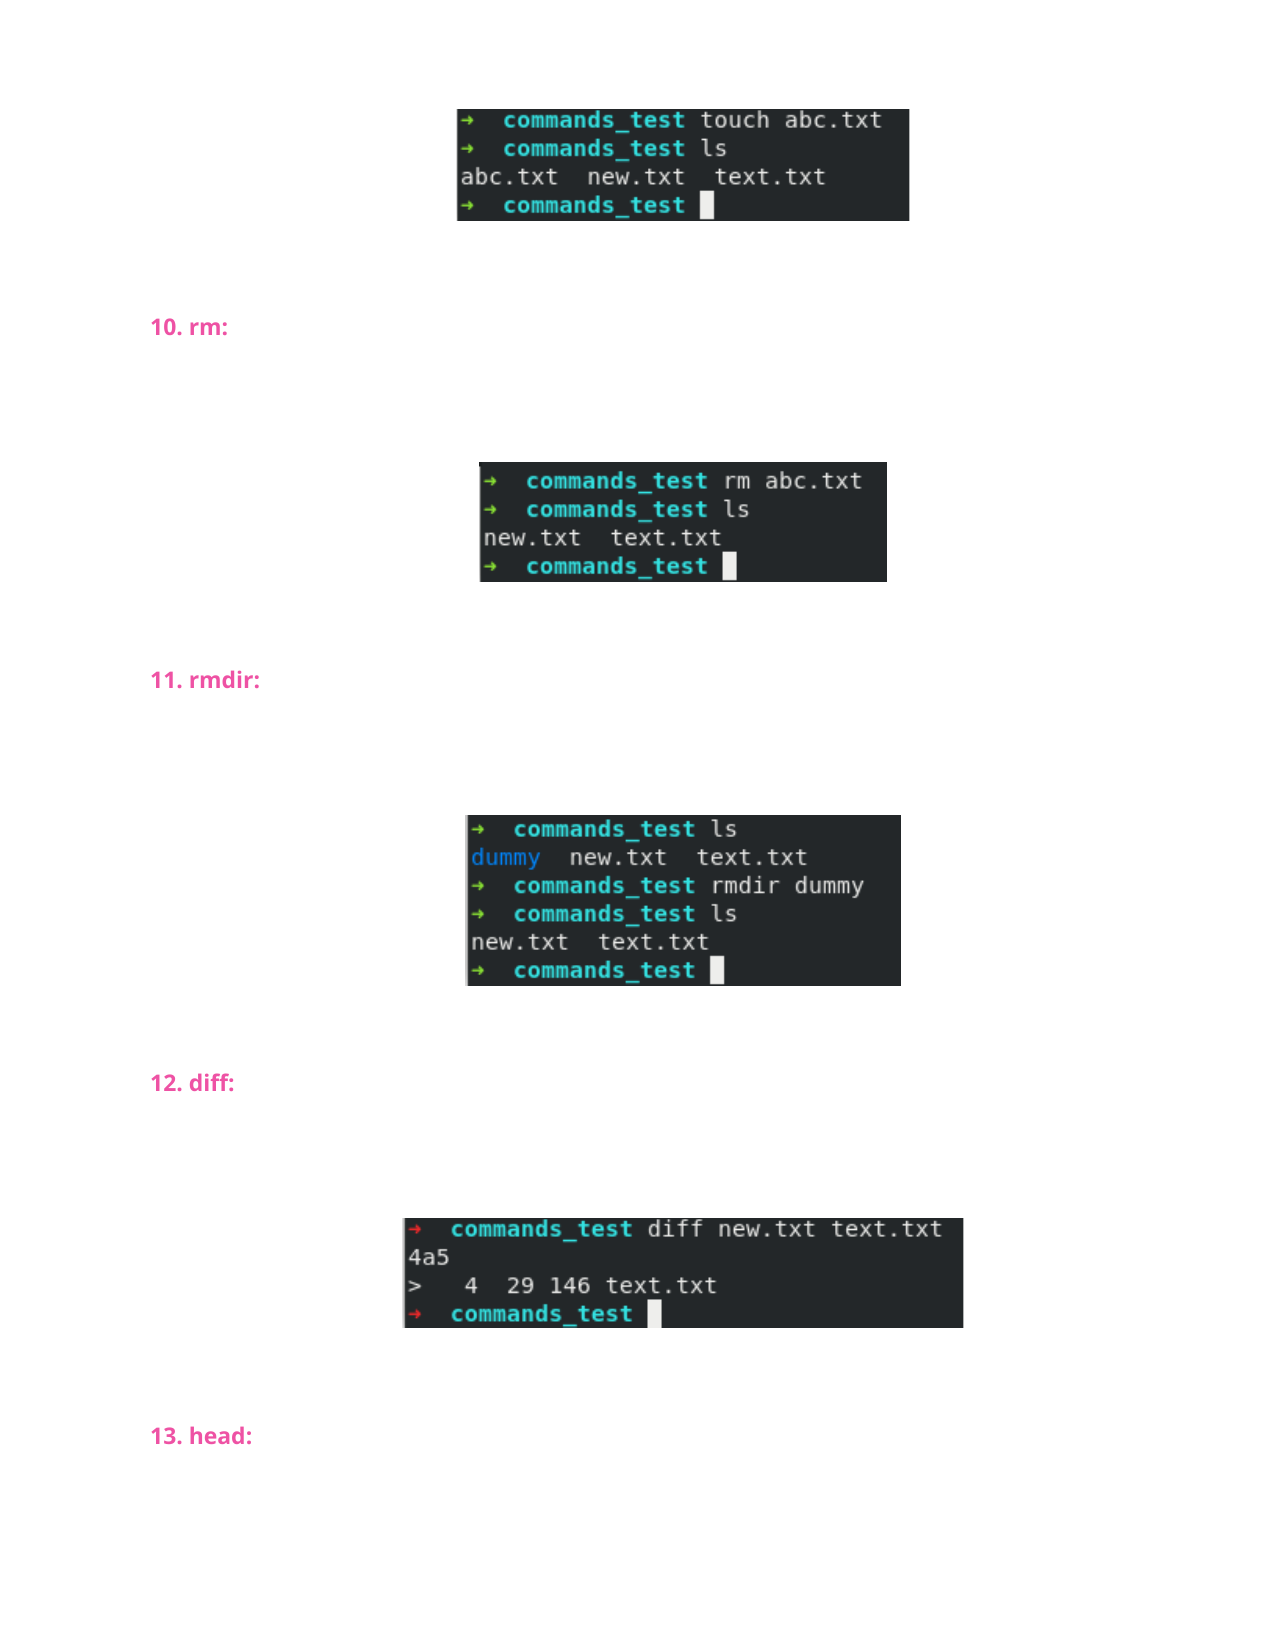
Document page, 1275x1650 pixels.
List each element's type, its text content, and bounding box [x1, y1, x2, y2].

picture [465, 815, 901, 986]
picture [402, 1218, 964, 1328]
picture [479, 462, 887, 582]
text 11. rmdir: [150, 664, 1216, 695]
text 10. rm: [150, 311, 1216, 342]
text 12. diff: [150, 1067, 1216, 1099]
picture [456, 109, 910, 221]
text 13. head: [150, 1420, 1216, 1452]
